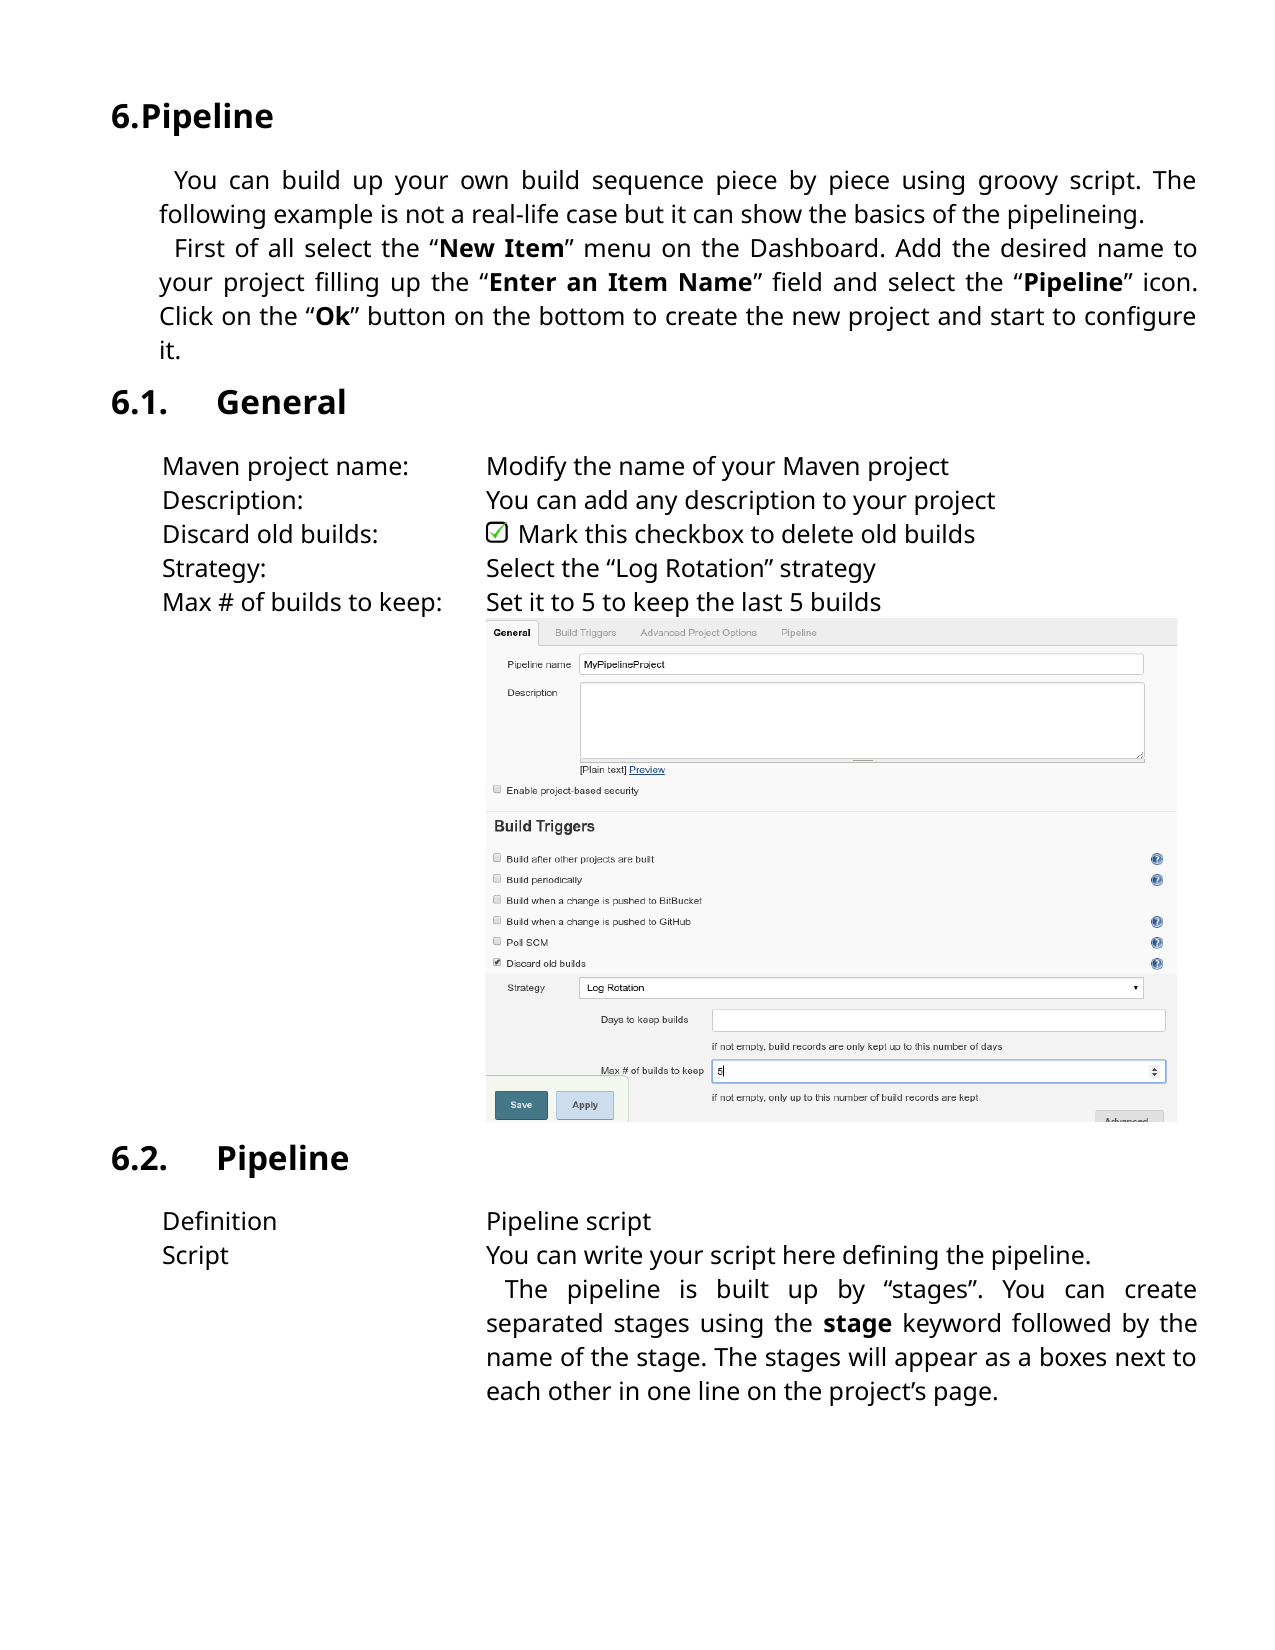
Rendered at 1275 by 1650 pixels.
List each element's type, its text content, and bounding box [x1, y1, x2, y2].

list Description: You can add any description to your project [162, 483, 1198, 517]
list Script You can write your script here defining the pipeline. [162, 1238, 1198, 1272]
picture [485, 618, 1178, 1122]
list Strategy: Select the “Log Rotation” strategy [162, 551, 1198, 584]
list Definition Pipeline script [162, 1204, 1198, 1238]
list The pipeline is built up by “stages”. You can create separated stages using the stage keyword followed by the name of the stage. The stages will appear as a boxes next to each other in one line on the project’s page. [486, 1272, 1198, 1408]
text First of all select the “New Item” menu on the Dashboard. Add the desired name to your project filling up the “Enter an Item Name” field and select the “Pipeline” icon. Click on the “Ok” button on the bottom to create the new project and start to configure it. [159, 231, 1198, 367]
list Max # of builds to keep: Set it to 5 to keep the last 5 builds [162, 584, 1198, 618]
text You can build up your own build sequence piece by piece using groovy script. The following example is not a real-life case but it can show the basics of the pipelineing. [159, 163, 1198, 231]
subtitle Pipeline [111, 93, 1198, 139]
list Maven project name: Modify the name of your Maven project [162, 449, 1198, 483]
list Discard old builds: Mark this checkbox to delete old builds [162, 517, 1198, 551]
subtitle Pipeline [111, 1134, 1198, 1180]
picture [485, 517, 512, 543]
subtitle General [111, 379, 1198, 425]
